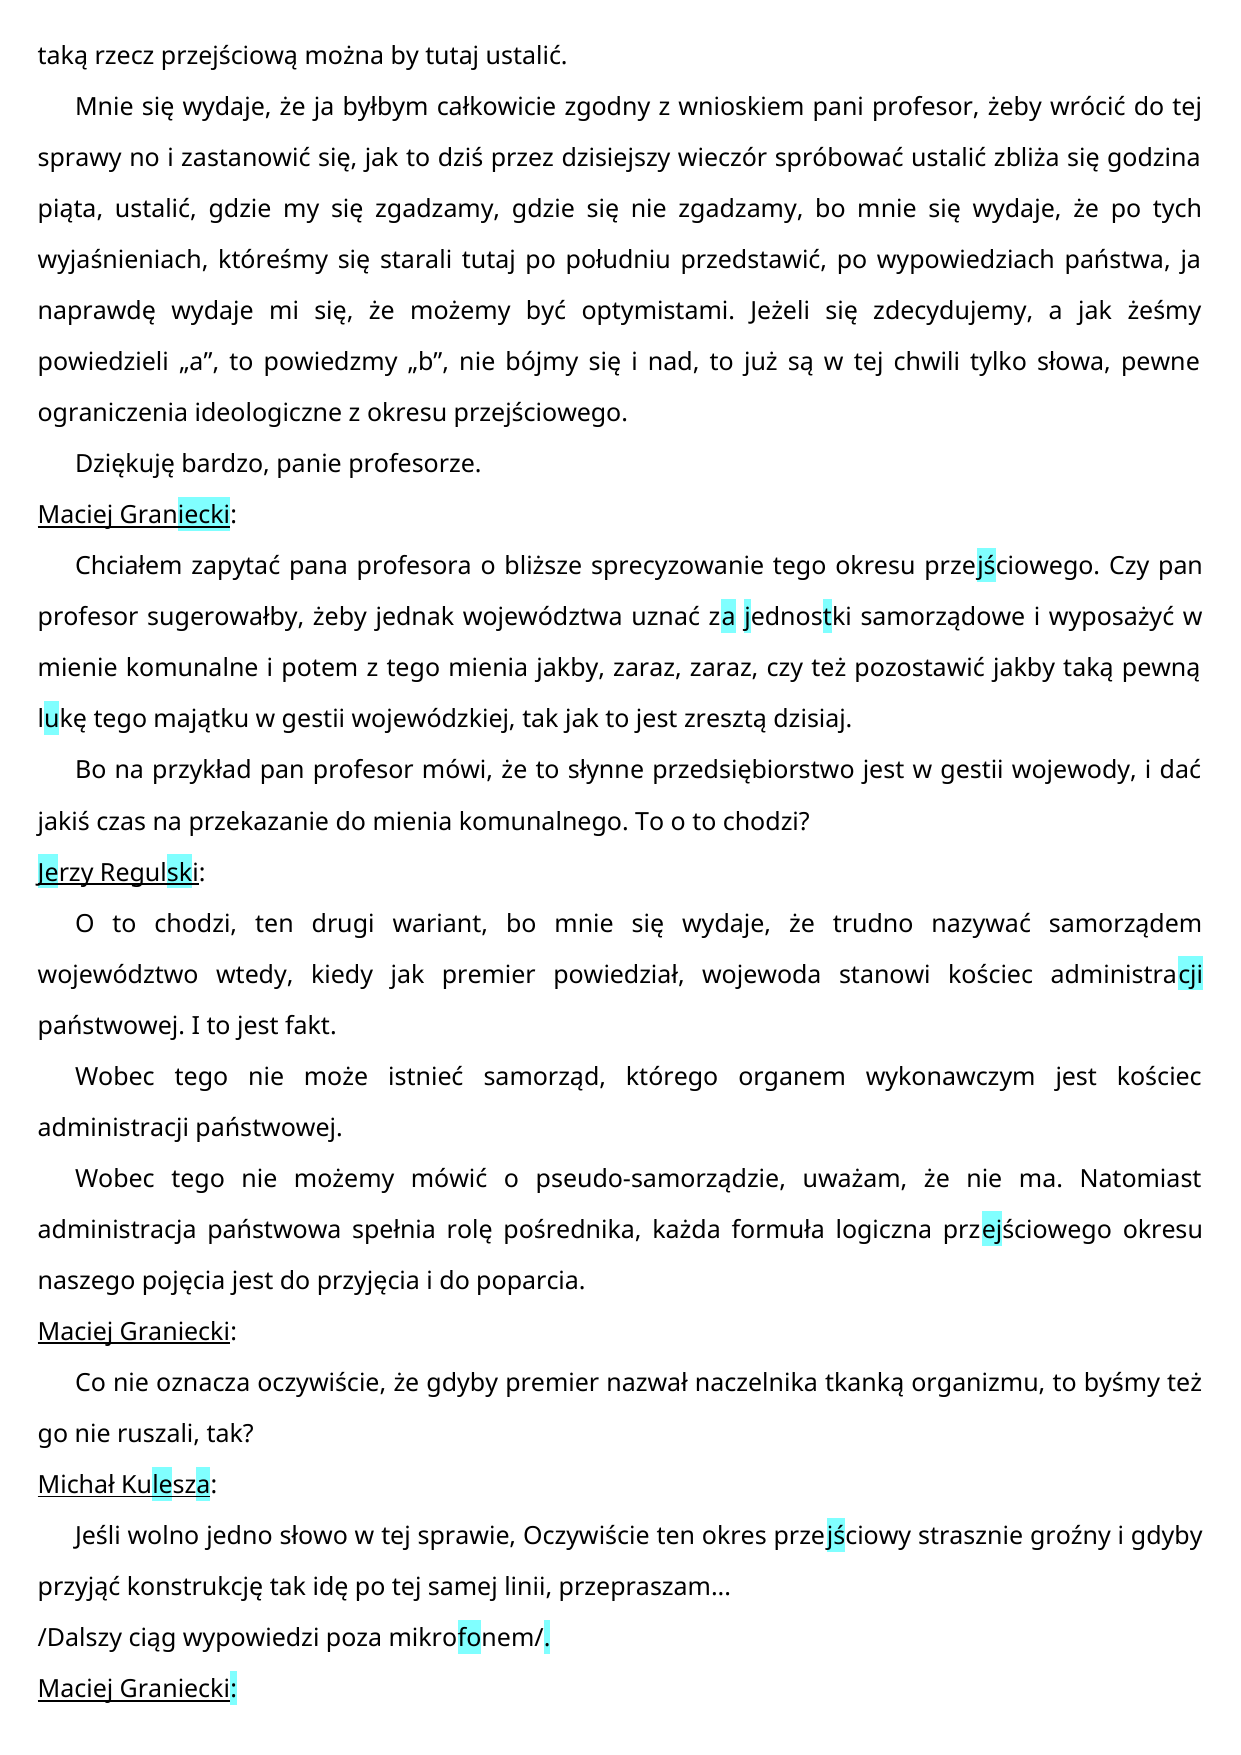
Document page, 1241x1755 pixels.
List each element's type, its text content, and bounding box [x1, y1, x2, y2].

text Chciałem zapytać pana profesora o bliższe sprecyzowanie tego okresu przejściowego. Czy pan profesor sugerowałby, żeby jednak województwa uznać za jednostki samorządowe i wyposażyć w mienie komunalne i potem z tego mienia jakby, zaraz, zaraz, czy też pozostawić jakby taką pewną lukę tego majątku w gestii wojewódzkiej, tak jak to jest zresztą dzisiaj. [37, 548, 1203, 735]
text Wobec tego nie możemy mówić o pseudo-samorządzie, uważam, że nie ma. Natomiast administracja państwowa spełnia rolę pośrednika, każda formuła logiczna przejściowego okresu naszego pojęcia jest do przyjęcia i do poparcia. [37, 1160, 1203, 1297]
text Maciej Graniecki: [37, 497, 1203, 531]
text O to chodzi, ten drugi wariant, bo mnie się wydaje, że trudno nazywać samorządem województwo wtedy, kiedy jak premier powiedział, wojewoda stanowi kościec administracji państwowej. I to jest fakt. [37, 905, 1203, 1041]
text Mnie się wydaje, że ja byłbym całkowicie zgodny z wnioskiem pani profesor, żeby wrócić do tej sprawy no i zastanowić się, jak to dziś przez dzisiejszy wieczór spróbować ustalić zbliża się godzina piąta, ustalić, gdzie my się zgadzamy, gdzie się nie zgadzamy, bo mnie się wydaje, że po tych wyjaśnieniach, któreśmy się starali tutaj po południu przedstawić, po wypowiedziach państwa, ja naprawdę wydaje mi się, że możemy być optymistami. Jeżeli się zdecydujemy, a jak żeśmy powiedzieli „a”, to powiedzmy „b”, nie bójmy się i nad, to już są w tej chwili tylko słowa, pewne ograniczenia ideologiczne z okresu przejściowego. [37, 88, 1203, 429]
text /Dalszy ciąg wypowiedzi poza mikrofonem/. [37, 1620, 1203, 1654]
text Jeśli wolno jedno słowo w tej sprawie, Oczywiście ten okres przejściowy strasznie groźny i gdyby przyjąć konstrukcję tak idę po tej samej linii, przepraszam... [37, 1518, 1203, 1603]
text Jerzy Regulski: [37, 854, 1203, 888]
text taką rzecz przejściową można by tutaj ustalić. [37, 37, 1203, 72]
text Maciej Graniecki: [37, 1671, 1203, 1705]
text Co nie oznacza oczywiście, że gdyby premier nazwał naczelnika tkanką organizmu, to byśmy też go nie ruszali, tak? [37, 1364, 1203, 1450]
text Wobec tego nie może istnieć samorząd, którego organem wykonawczym jest kościec administracji państwowej. [37, 1058, 1203, 1143]
text Maciej Graniecki: [37, 1313, 1203, 1348]
text Dziękuję bardzo, panie profesorze. [37, 446, 1203, 480]
text Bo na przykład pan profesor mówi, że to słynne przedsiębiorstwo jest w gestii wojewody, i dać jakiś czas na przekazanie do mienia komunalnego. To o to chodzi? [37, 752, 1203, 837]
text Michał Kulesza: [37, 1467, 1203, 1501]
